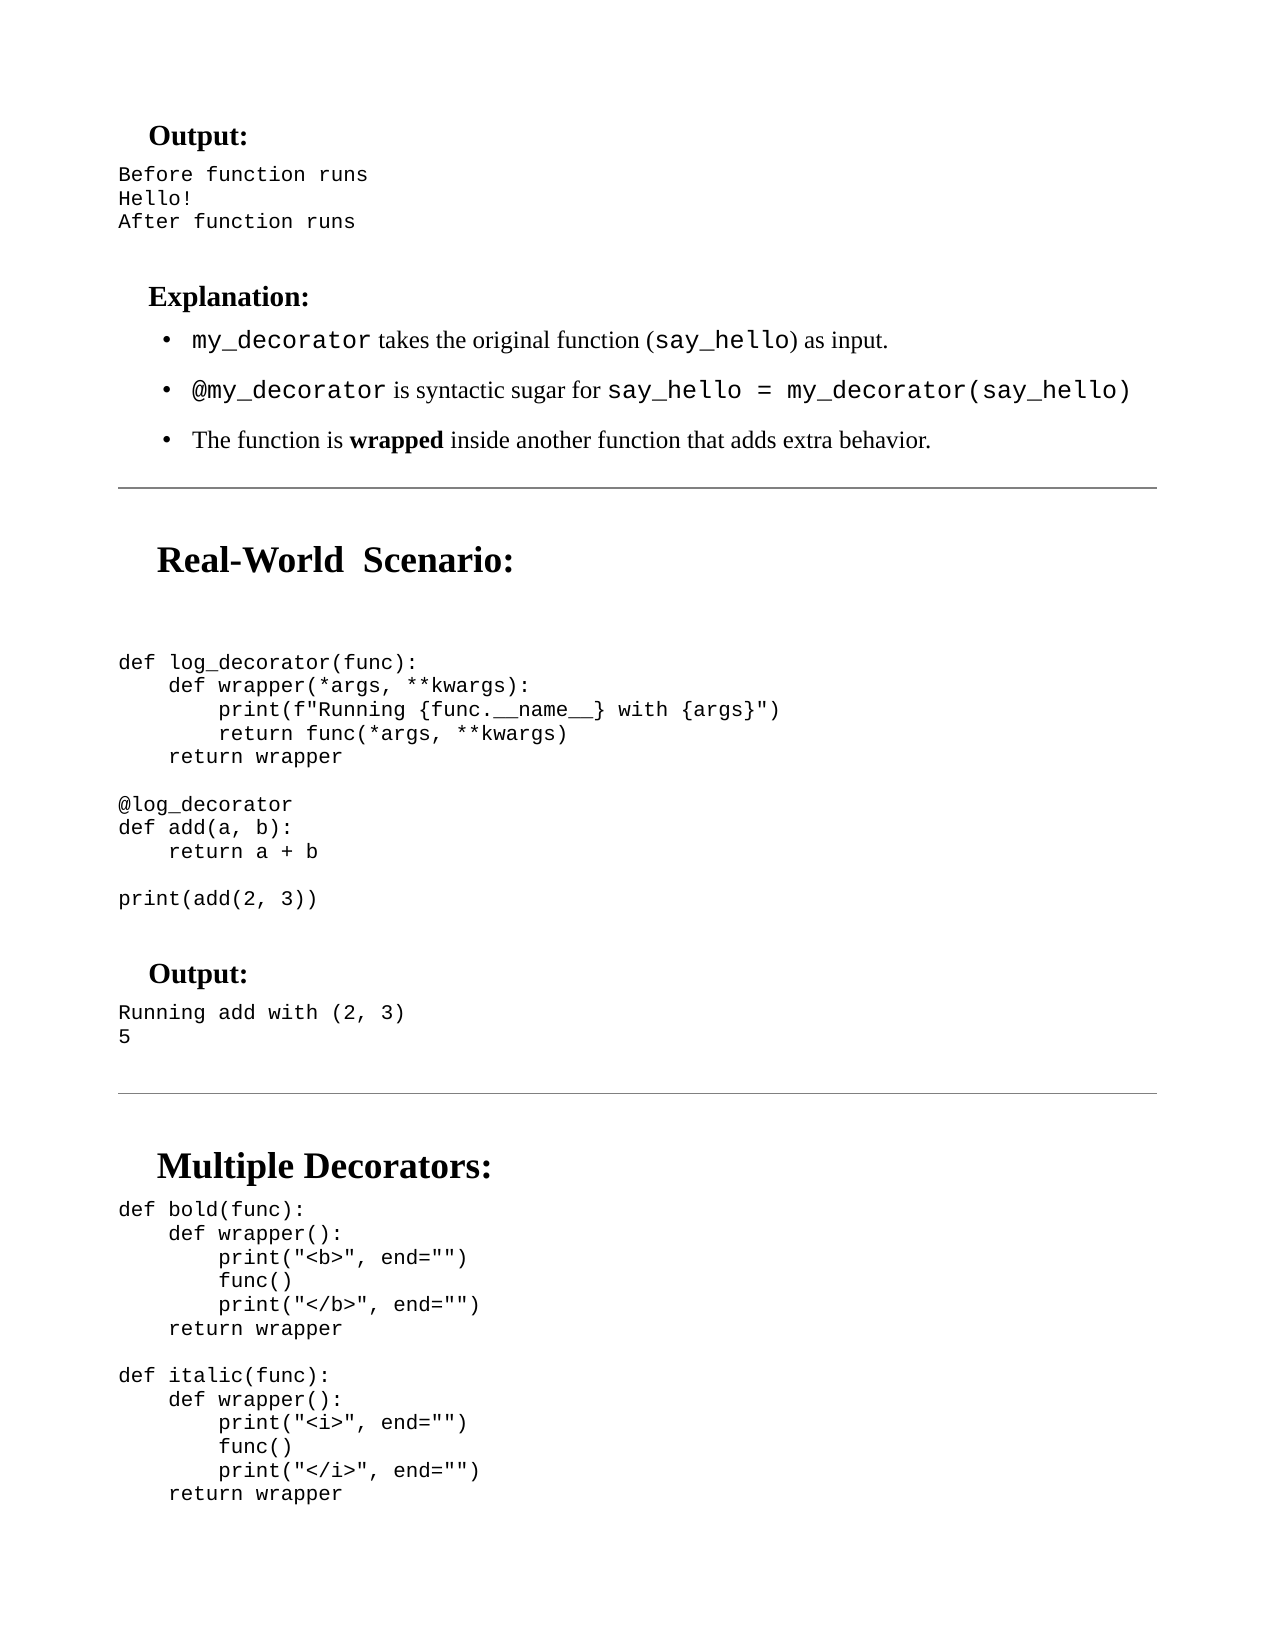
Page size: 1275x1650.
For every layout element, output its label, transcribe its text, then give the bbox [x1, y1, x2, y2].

list my_decorator takes the original function (say_hello) as input. [162, 325, 1157, 356]
text return wrapper [118, 746, 1157, 770]
text def wrapper(*args, **kwargs): [118, 675, 1157, 699]
subtitle 🔁 Multiple Decorators: [118, 1144, 1157, 1187]
text @log_decorator [118, 794, 1157, 817]
text 5 [118, 1026, 1157, 1049]
text return wrapper [118, 1318, 1157, 1341]
text return a + b [118, 841, 1157, 864]
text func() [118, 1270, 1157, 1294]
text print(add(2, 3)) [118, 888, 1157, 912]
text Running add with (2, 3) [118, 1002, 1157, 1026]
text def add(a, b): [118, 817, 1157, 841]
text def bold(func): [118, 1199, 1157, 1223]
text print("</b>", end="") [118, 1294, 1157, 1318]
text print("<b>", end="") [118, 1247, 1157, 1270]
text print("</i>", end="") [118, 1459, 1157, 1483]
text After function runs [118, 211, 1157, 235]
text return wrapper [118, 1483, 1157, 1507]
text def wrapper(): [118, 1389, 1157, 1412]
text Hello! [118, 188, 1157, 211]
list The function is wrapped inside another function that adds extra behavior. [162, 425, 1157, 454]
text return func(*args, **kwargs) [118, 723, 1157, 746]
list @my_decorator is syntactic sugar for say_hello = my_decorator(say_hello) [162, 375, 1157, 406]
text func() [118, 1436, 1157, 1459]
subtitle ✅ Output: [118, 956, 1157, 989]
text def wrapper(): [118, 1223, 1157, 1247]
text print("<i>", end="") [118, 1412, 1157, 1436]
subtitle 🧠 Explanation: [118, 279, 1157, 313]
subtitle 🔄 Real-World Scenario: [118, 538, 1157, 581]
text Before function runs [118, 164, 1157, 188]
subtitle ✅ Output: [118, 118, 1157, 152]
text def log_decorator(func): [118, 652, 1157, 675]
text def italic(func): [118, 1365, 1157, 1389]
text print(f"Running {func.__name__} with {args}") [118, 699, 1157, 723]
